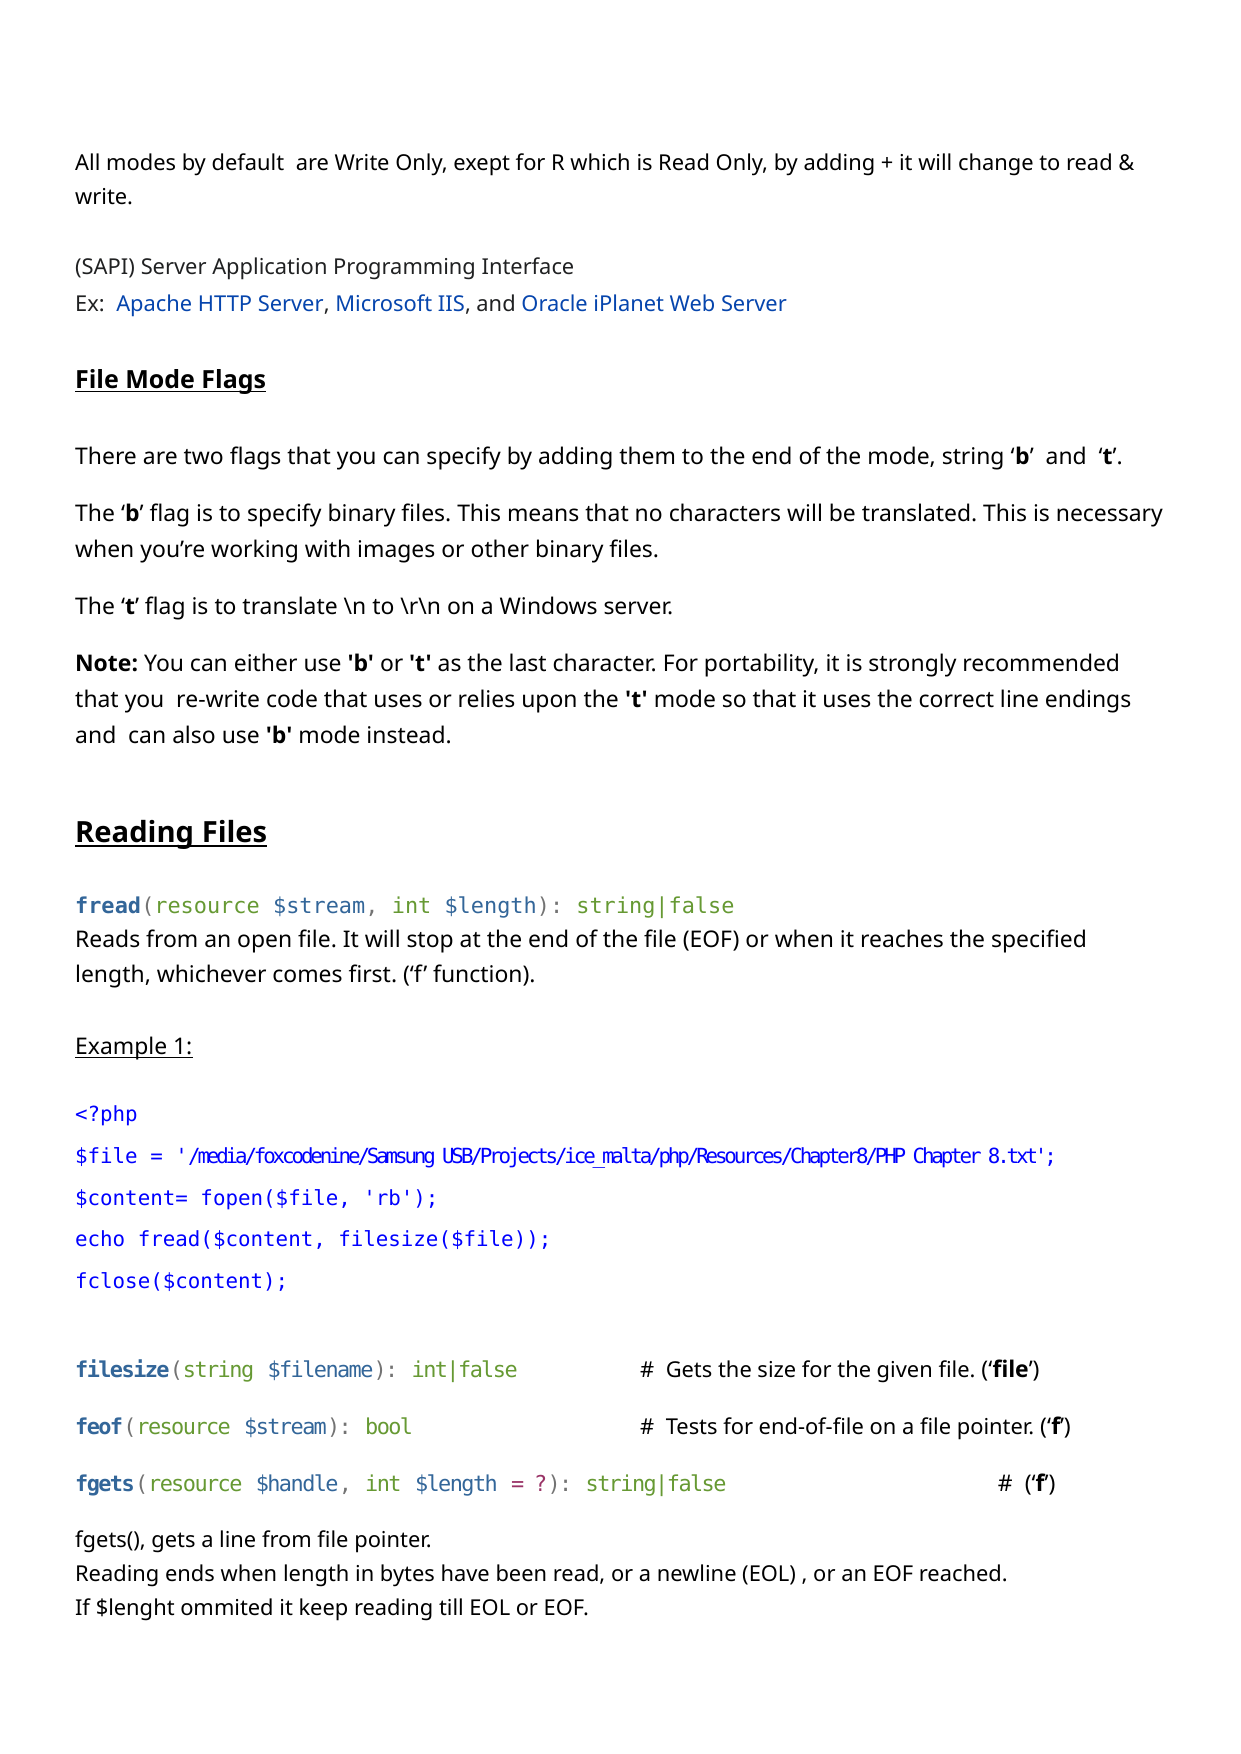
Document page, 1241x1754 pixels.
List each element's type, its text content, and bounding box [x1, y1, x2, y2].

text File Mode Flags [75, 362, 1166, 396]
text filesize(string $filename): int|false # Gets the size for the given file. (‘file’) [75, 1353, 1166, 1384]
text <?php [75, 1102, 1166, 1126]
text Ex: Apache HTTP Server, Microsoft IIS, and Oracle iPlanet Web Server [75, 288, 1166, 318]
text fclose($content); [75, 1263, 1166, 1293]
text Reads from an open file. It will stop at the end of the file (EOF) or when it reaches the specified length, whichever comes first. (‘f’ function). [75, 922, 1166, 990]
text feof(resource $stream): bool # Tests for end-of-file on a file pointer. (‘f’) [75, 1410, 1166, 1441]
text (SAPI) Server Application Programming Interface [75, 251, 1166, 281]
text Reading ends when length in bytes have been read, or a newline (EOL) , or an EOF reached. [75, 1558, 1166, 1588]
text Reading Files [75, 812, 1166, 851]
text The ‘t’ flag is to translate \n to \r\n on a Windows server. [75, 590, 1166, 621]
text The ‘b’ flag is to specify binary files. This means that no characters will be translated. This is necessary when you’re working with images or other binary files. [75, 497, 1166, 564]
text Example 1: [75, 1030, 1166, 1062]
text $content= fopen($file, 'rb'); [75, 1180, 1166, 1210]
text echo fread($content, filesize($file)); [75, 1222, 1166, 1251]
text All modes by default are Write Only, exept for R which is Read Only, by adding + it will change to read & write. [75, 147, 1166, 211]
text Note: You can either use 'b' or 't' as the last character. For portability, it is strongly recommended that you re-write code that uses or relies upon the 't' mode so that it uses the correct line endings and can also use 'b' mode instead. [75, 647, 1166, 750]
text fgets(resource $handle, int $length = ?): string|false # (‘f’) [75, 1467, 1166, 1498]
text fread(resource $stream, int $length): string|false [75, 893, 1166, 919]
text If $lenght ommited it keep reading till EOL or EOF. [75, 1592, 1166, 1622]
text $file = '/media/foxcodenine/Samsung USB/Projects/ice_malta/php/Resources/Chapter8/PHP Chapter 8.txt'; [75, 1138, 1166, 1168]
text There are two flags that you can specify by adding them to the end of the mode, string ‘b’ and ‘t’. [75, 440, 1166, 471]
text fgets(), gets a line from file pointer. [75, 1524, 1166, 1553]
